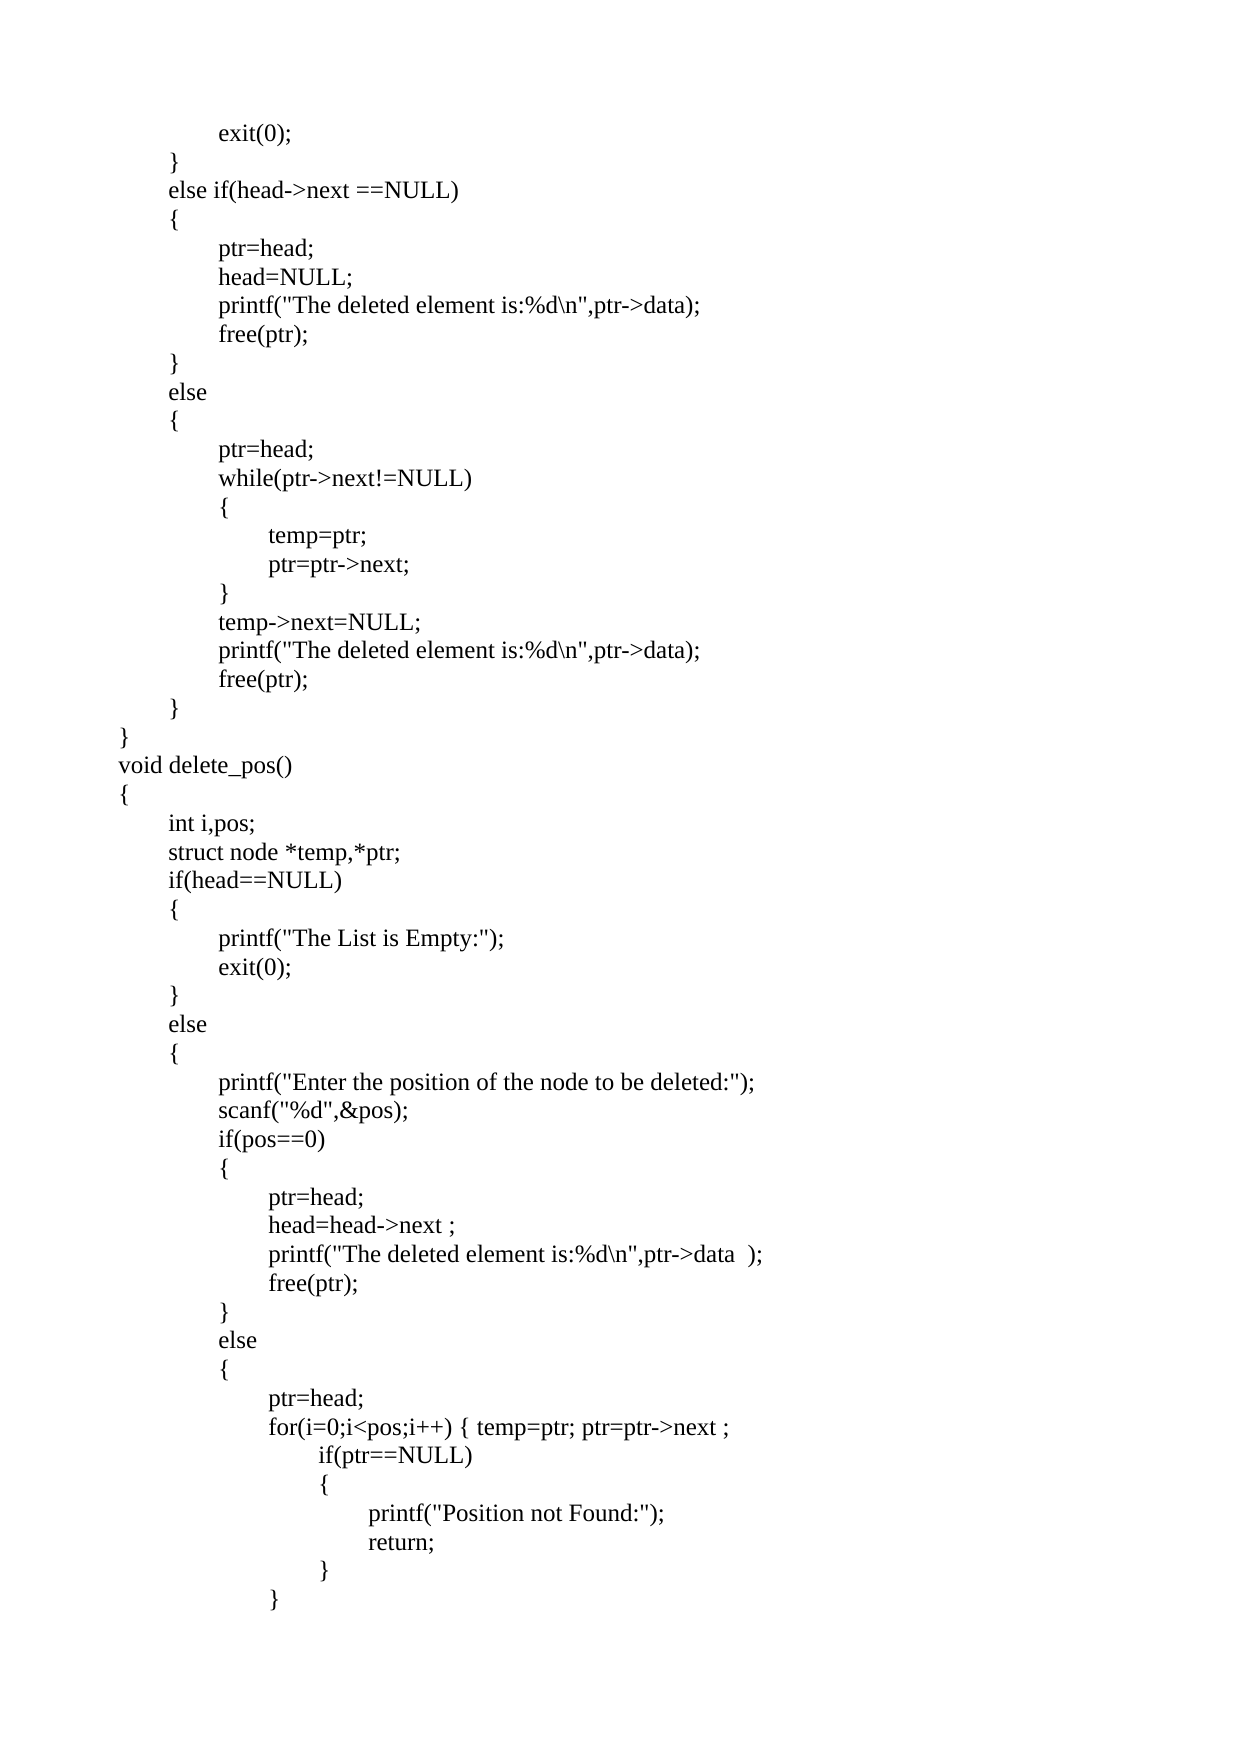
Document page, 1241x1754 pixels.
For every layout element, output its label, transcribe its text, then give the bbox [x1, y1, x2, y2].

text struct node *temp,*ptr; [118, 837, 1122, 866]
text temp->next=NULL; [118, 607, 1122, 636]
text ptr=head; [118, 1383, 1122, 1412]
text else if(head->next ==NULL) [118, 176, 1122, 204]
text exit(0); [118, 952, 1122, 981]
text } [118, 348, 1122, 377]
text if(pos==0) [118, 1124, 1122, 1153]
text { [118, 894, 1122, 923]
text else [118, 1326, 1122, 1354]
text temp=ptr; [118, 521, 1122, 549]
text } [118, 147, 1122, 176]
text void delete_pos() [118, 751, 1122, 779]
text return; [118, 1527, 1122, 1556]
text } [118, 722, 1122, 751]
text if(head==NULL) [118, 866, 1122, 894]
text scanf("%d",&pos); [118, 1096, 1122, 1124]
text printf("Position not Found:"); [118, 1498, 1122, 1527]
text } [118, 1584, 1122, 1613]
text { [118, 1354, 1122, 1383]
text printf("The deleted element is:%d\n",ptr->data ); [118, 1239, 1122, 1268]
text { [118, 204, 1122, 233]
text } [118, 693, 1122, 722]
text exit(0); [118, 118, 1122, 147]
text { [118, 1469, 1122, 1498]
text free(ptr); [118, 664, 1122, 693]
text free(ptr); [118, 1268, 1122, 1297]
text while(ptr->next!=NULL) [118, 463, 1122, 492]
text printf("The List is Empty:"); [118, 923, 1122, 952]
text printf("The deleted element is:%d\n",ptr->data); [118, 291, 1122, 319]
text { [118, 492, 1122, 521]
text int i,pos; [118, 808, 1122, 837]
text } [118, 1297, 1122, 1326]
text } [118, 1556, 1122, 1584]
text ptr=head; [118, 233, 1122, 262]
text ptr=head; [118, 434, 1122, 463]
text { [118, 1153, 1122, 1182]
text free(ptr); [118, 319, 1122, 348]
text if(ptr==NULL) [118, 1441, 1122, 1469]
text for(i=0;i<pos;i++) { temp=ptr; ptr=ptr->next ; [118, 1412, 1122, 1441]
text { [118, 1038, 1122, 1067]
text } [118, 578, 1122, 607]
text else [118, 377, 1122, 406]
text ptr=head; [118, 1182, 1122, 1211]
text printf("The deleted element is:%d\n",ptr->data); [118, 636, 1122, 664]
text } [118, 981, 1122, 1009]
text { [118, 779, 1122, 808]
text else [118, 1009, 1122, 1038]
text ptr=ptr->next; [118, 549, 1122, 578]
text printf("Enter the position of the node to be deleted:"); [118, 1067, 1122, 1096]
text head=NULL; [118, 262, 1122, 291]
text head=head->next ; [118, 1211, 1122, 1239]
text { [118, 406, 1122, 434]
